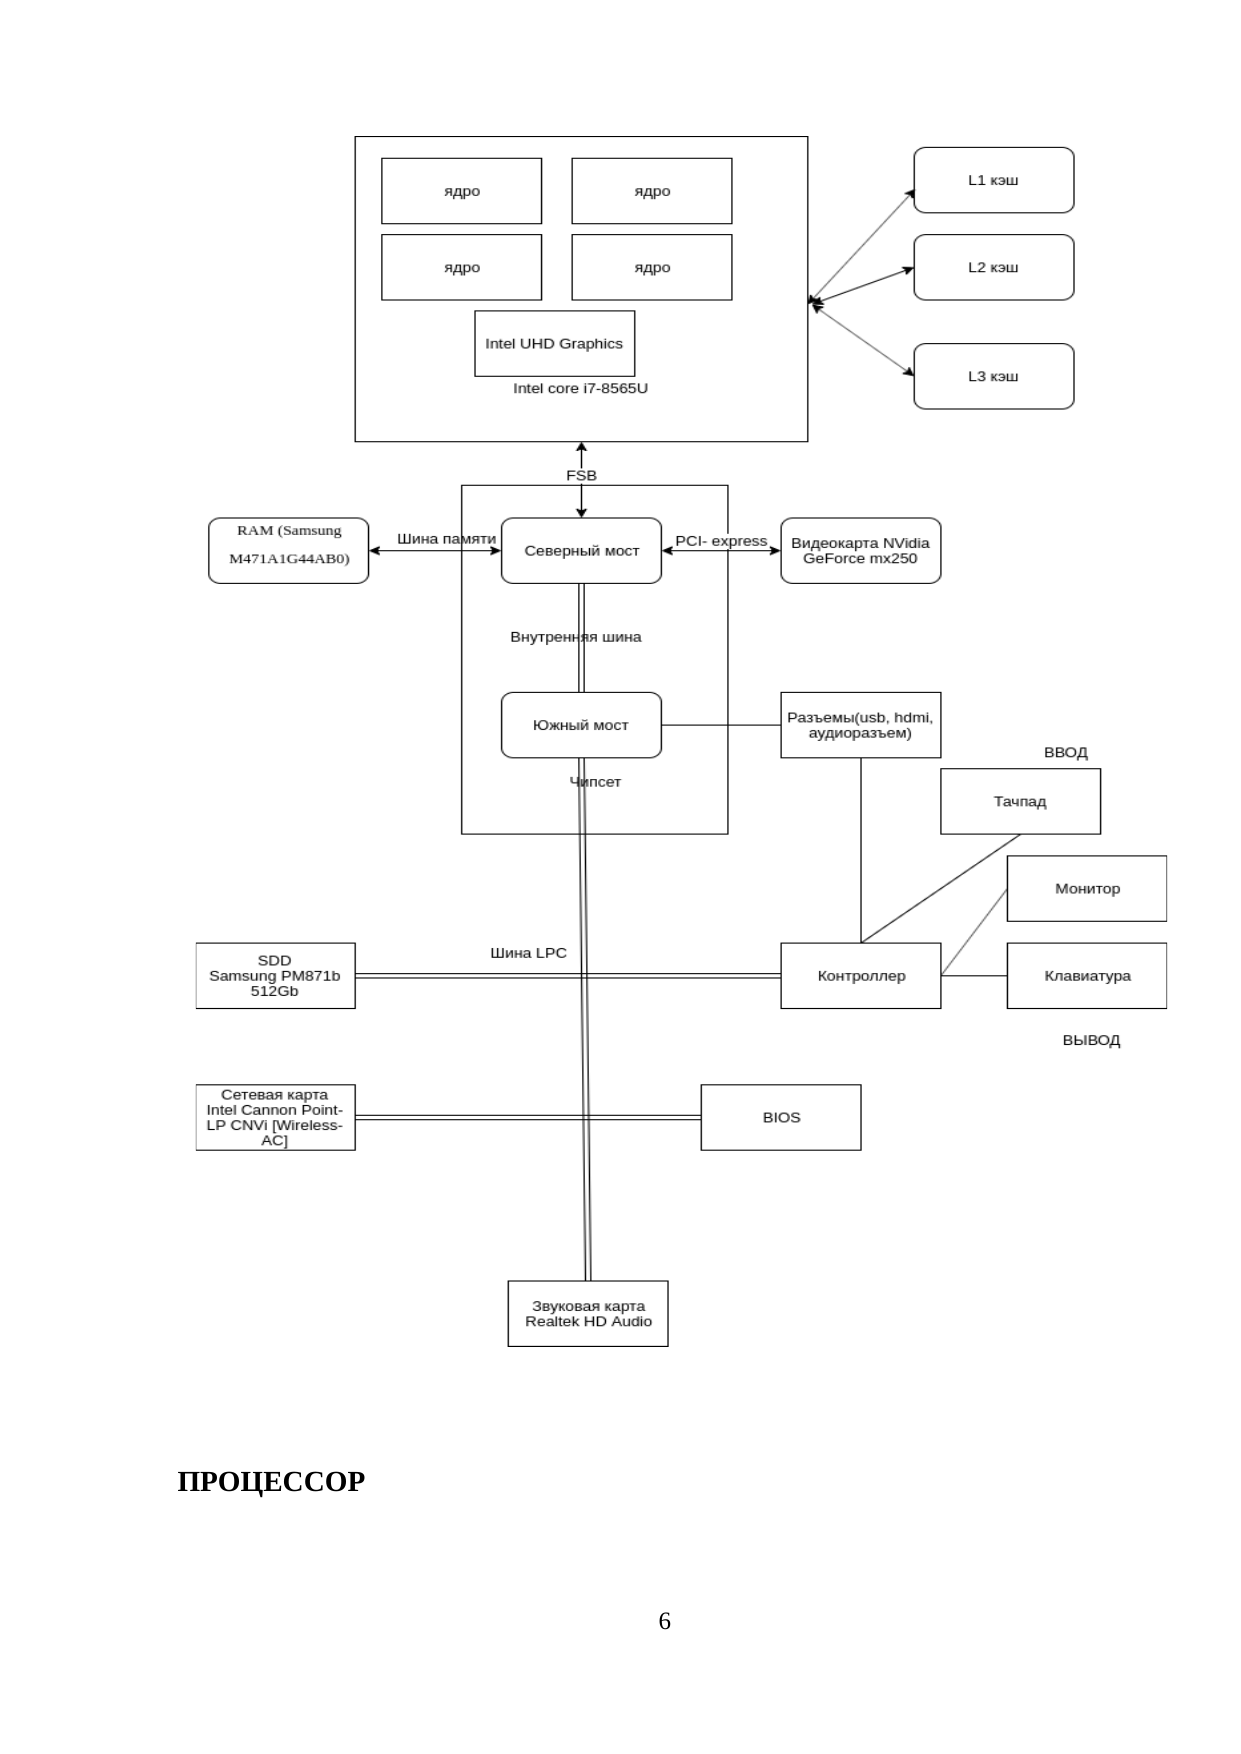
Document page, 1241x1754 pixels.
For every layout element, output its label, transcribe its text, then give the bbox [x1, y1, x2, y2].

text ПРОЦЕССОР [177, 1464, 1152, 1498]
picture [195, 136, 1168, 1347]
